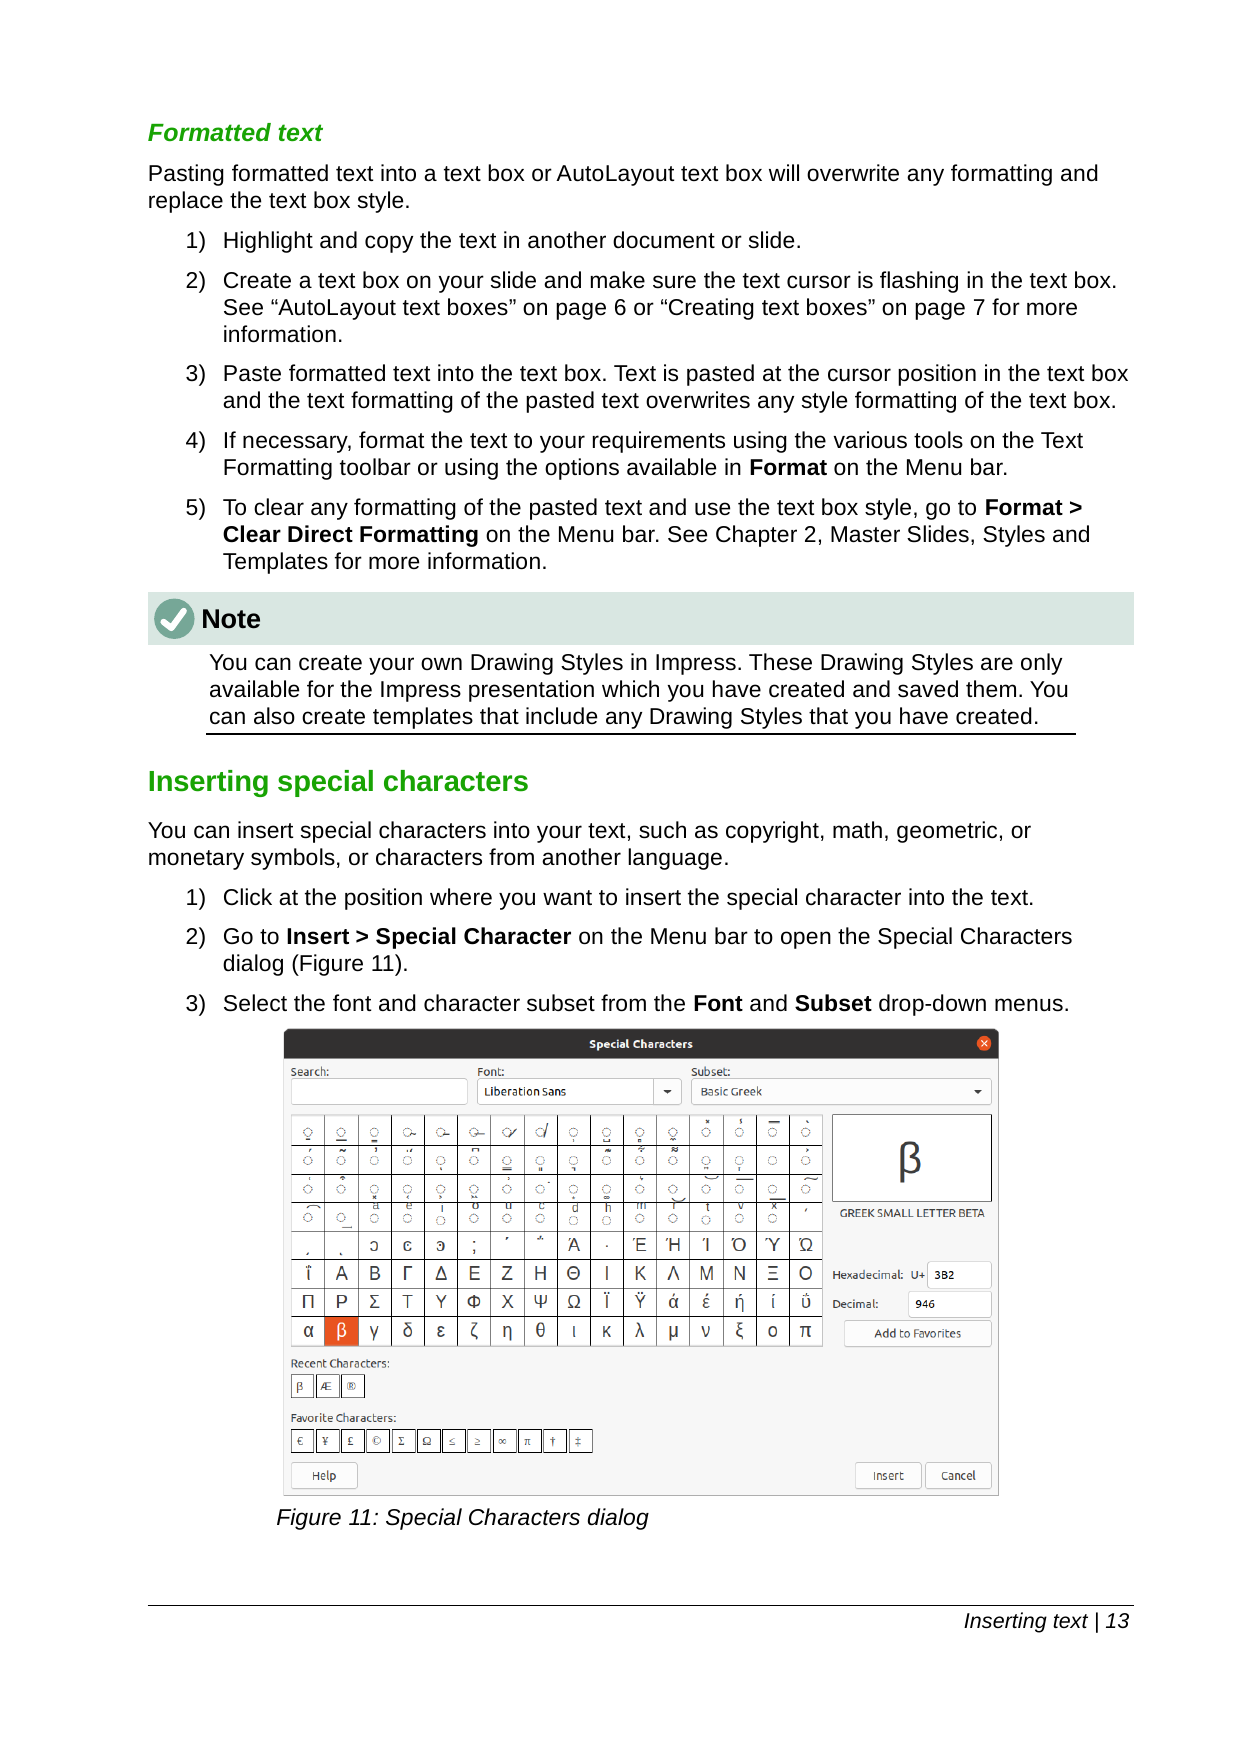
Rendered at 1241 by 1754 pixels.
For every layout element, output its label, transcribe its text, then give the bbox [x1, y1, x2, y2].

list Create a text box on your slide and make sure the text cursor is flashing in the text box. See “AutoLayout text boxes” on page 6 or “Creating text boxes” on page 7 for more information. [206, 266, 1134, 347]
list Go to Insert > Special Character on the Menu bar to open the Special Characters dialog (Figure 11). [206, 922, 1134, 977]
list Click at the position where you want to insert the special character into the text. [206, 883, 1134, 910]
list Highlight and copy the text in another document or slide. [206, 226, 1134, 253]
list Paste formatted text into the text box. Text is pasted at the cursor position in the text box and the text formatting of the pasted text overwrites any style formatting of the text box. [206, 360, 1134, 414]
text You can create your own Drawing Styles in Impress. These Drawing Styles are only available for the Impress presentation which you have created and saved them. You can also create templates that include any Drawing Styles that you have created. [206, 645, 1076, 733]
list If necessary, format the text to your requirements using the various tools on the Text Formatting toolbar or using the options available in Format on the Menu bar. [206, 426, 1134, 481]
subtitle Note [148, 592, 1134, 645]
list Select the font and character subset from the Font and Subset drop-down menus. [206, 989, 1134, 1016]
list Pasting formatted text into a text box or AutoLayout text box will overwrite any formatting and replace the text box style. [148, 160, 1134, 214]
subtitle Inserting special characters [148, 764, 1134, 797]
picture [276, 1028, 1006, 1503]
subtitle Formatted text [148, 118, 1134, 147]
text You can insert special characters into your text, such as copyright, math, geometric, or monetary symbols, or characters from another language. [148, 816, 1134, 870]
text Figure 11: Special Characters dialog [276, 1503, 1005, 1530]
list To clear any formatting of the pasted text and use the text box style, go to Format > Clear Direct Formatting on the Menu bar. See Chapter 2, Master Slides, Styles and Templates for more information. [206, 493, 1134, 574]
